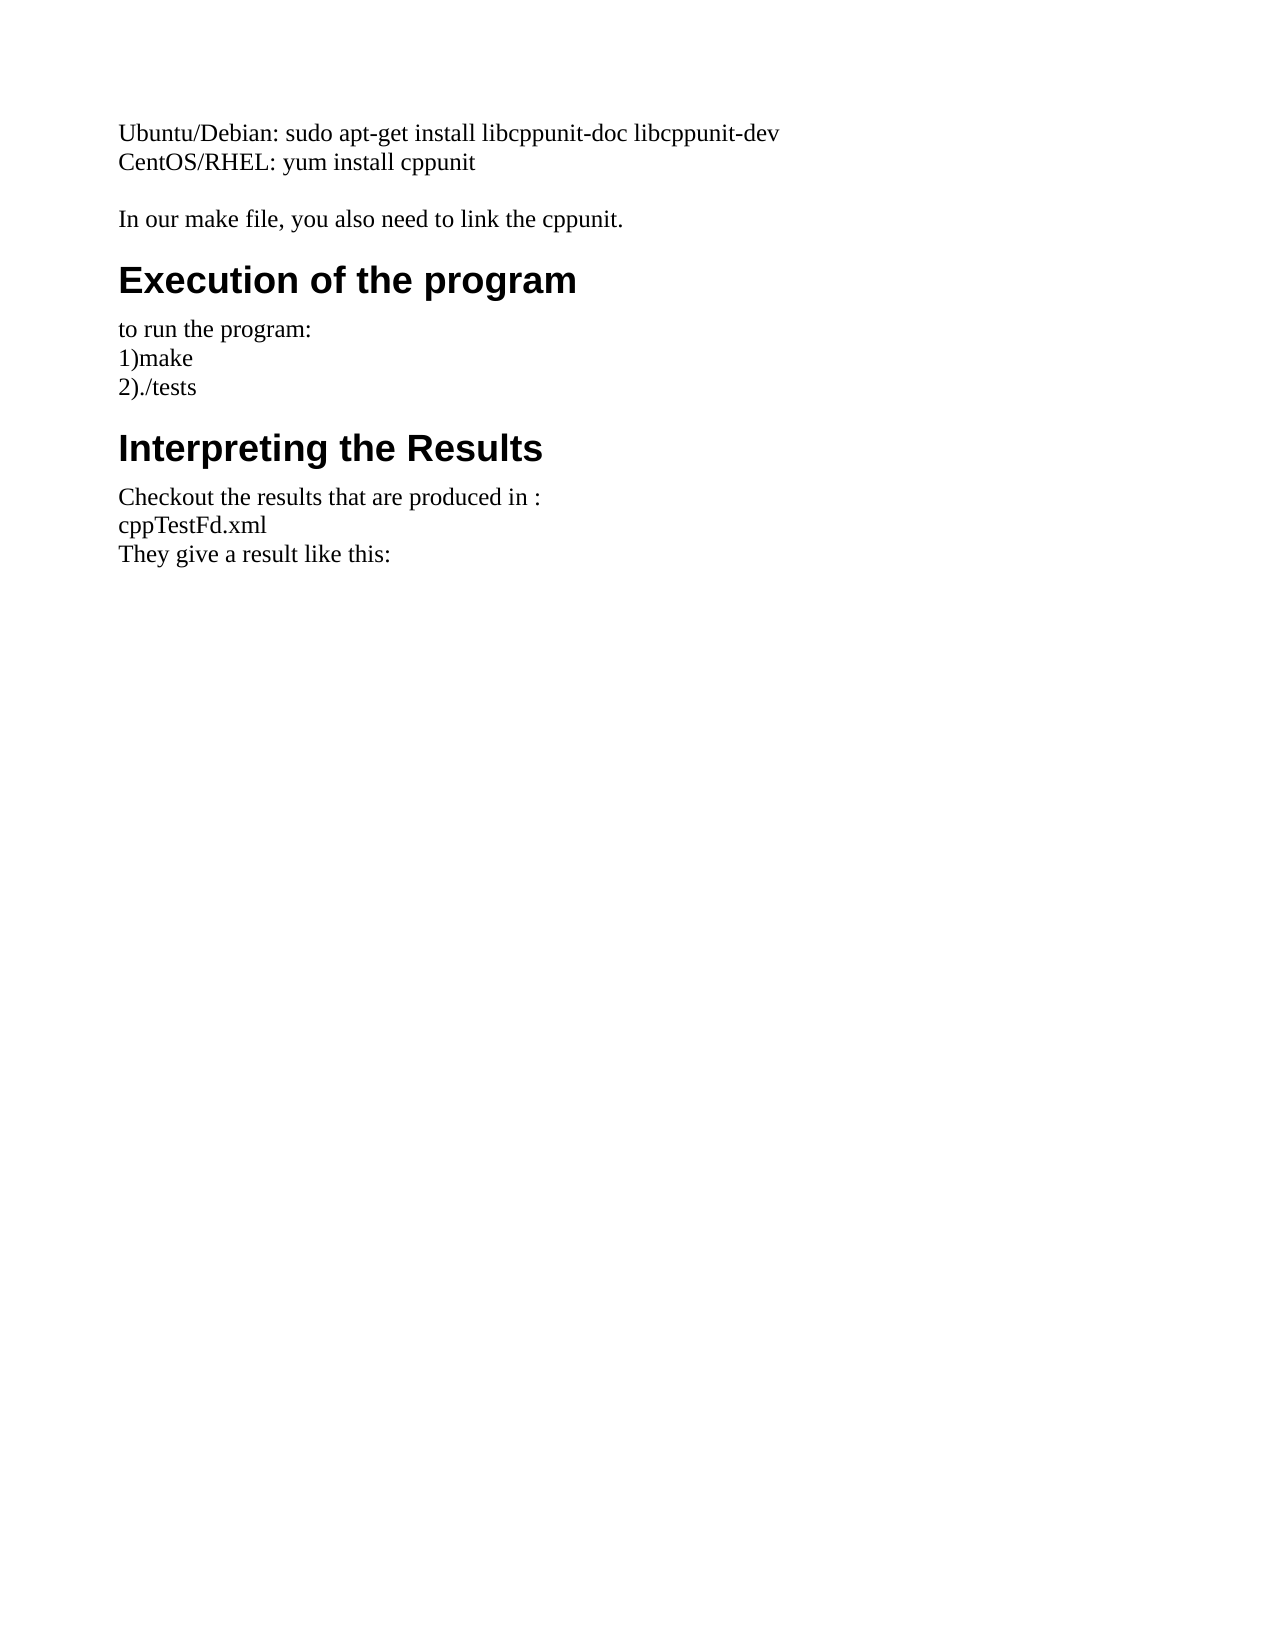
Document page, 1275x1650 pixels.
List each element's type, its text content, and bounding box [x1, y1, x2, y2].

subtitle Interpreting the Results [118, 426, 1157, 469]
text to run the program: [118, 314, 1157, 343]
text Ubuntu/Debian: sudo apt-get install libcppunit-doc libcppunit-dev [118, 118, 1157, 147]
text 2)./tests [118, 372, 1157, 401]
text cppTestFd.xml [118, 510, 1157, 539]
text CentOS/RHEL: yum install cppunit [118, 147, 1157, 176]
text Checkout the results that are produced in : [118, 482, 1157, 510]
text In our make file, you also need to link the cppunit. [118, 204, 1157, 233]
text They give a result like this: [118, 539, 1157, 568]
subtitle Execution of the program [118, 258, 1157, 302]
text 1)make [118, 343, 1157, 372]
